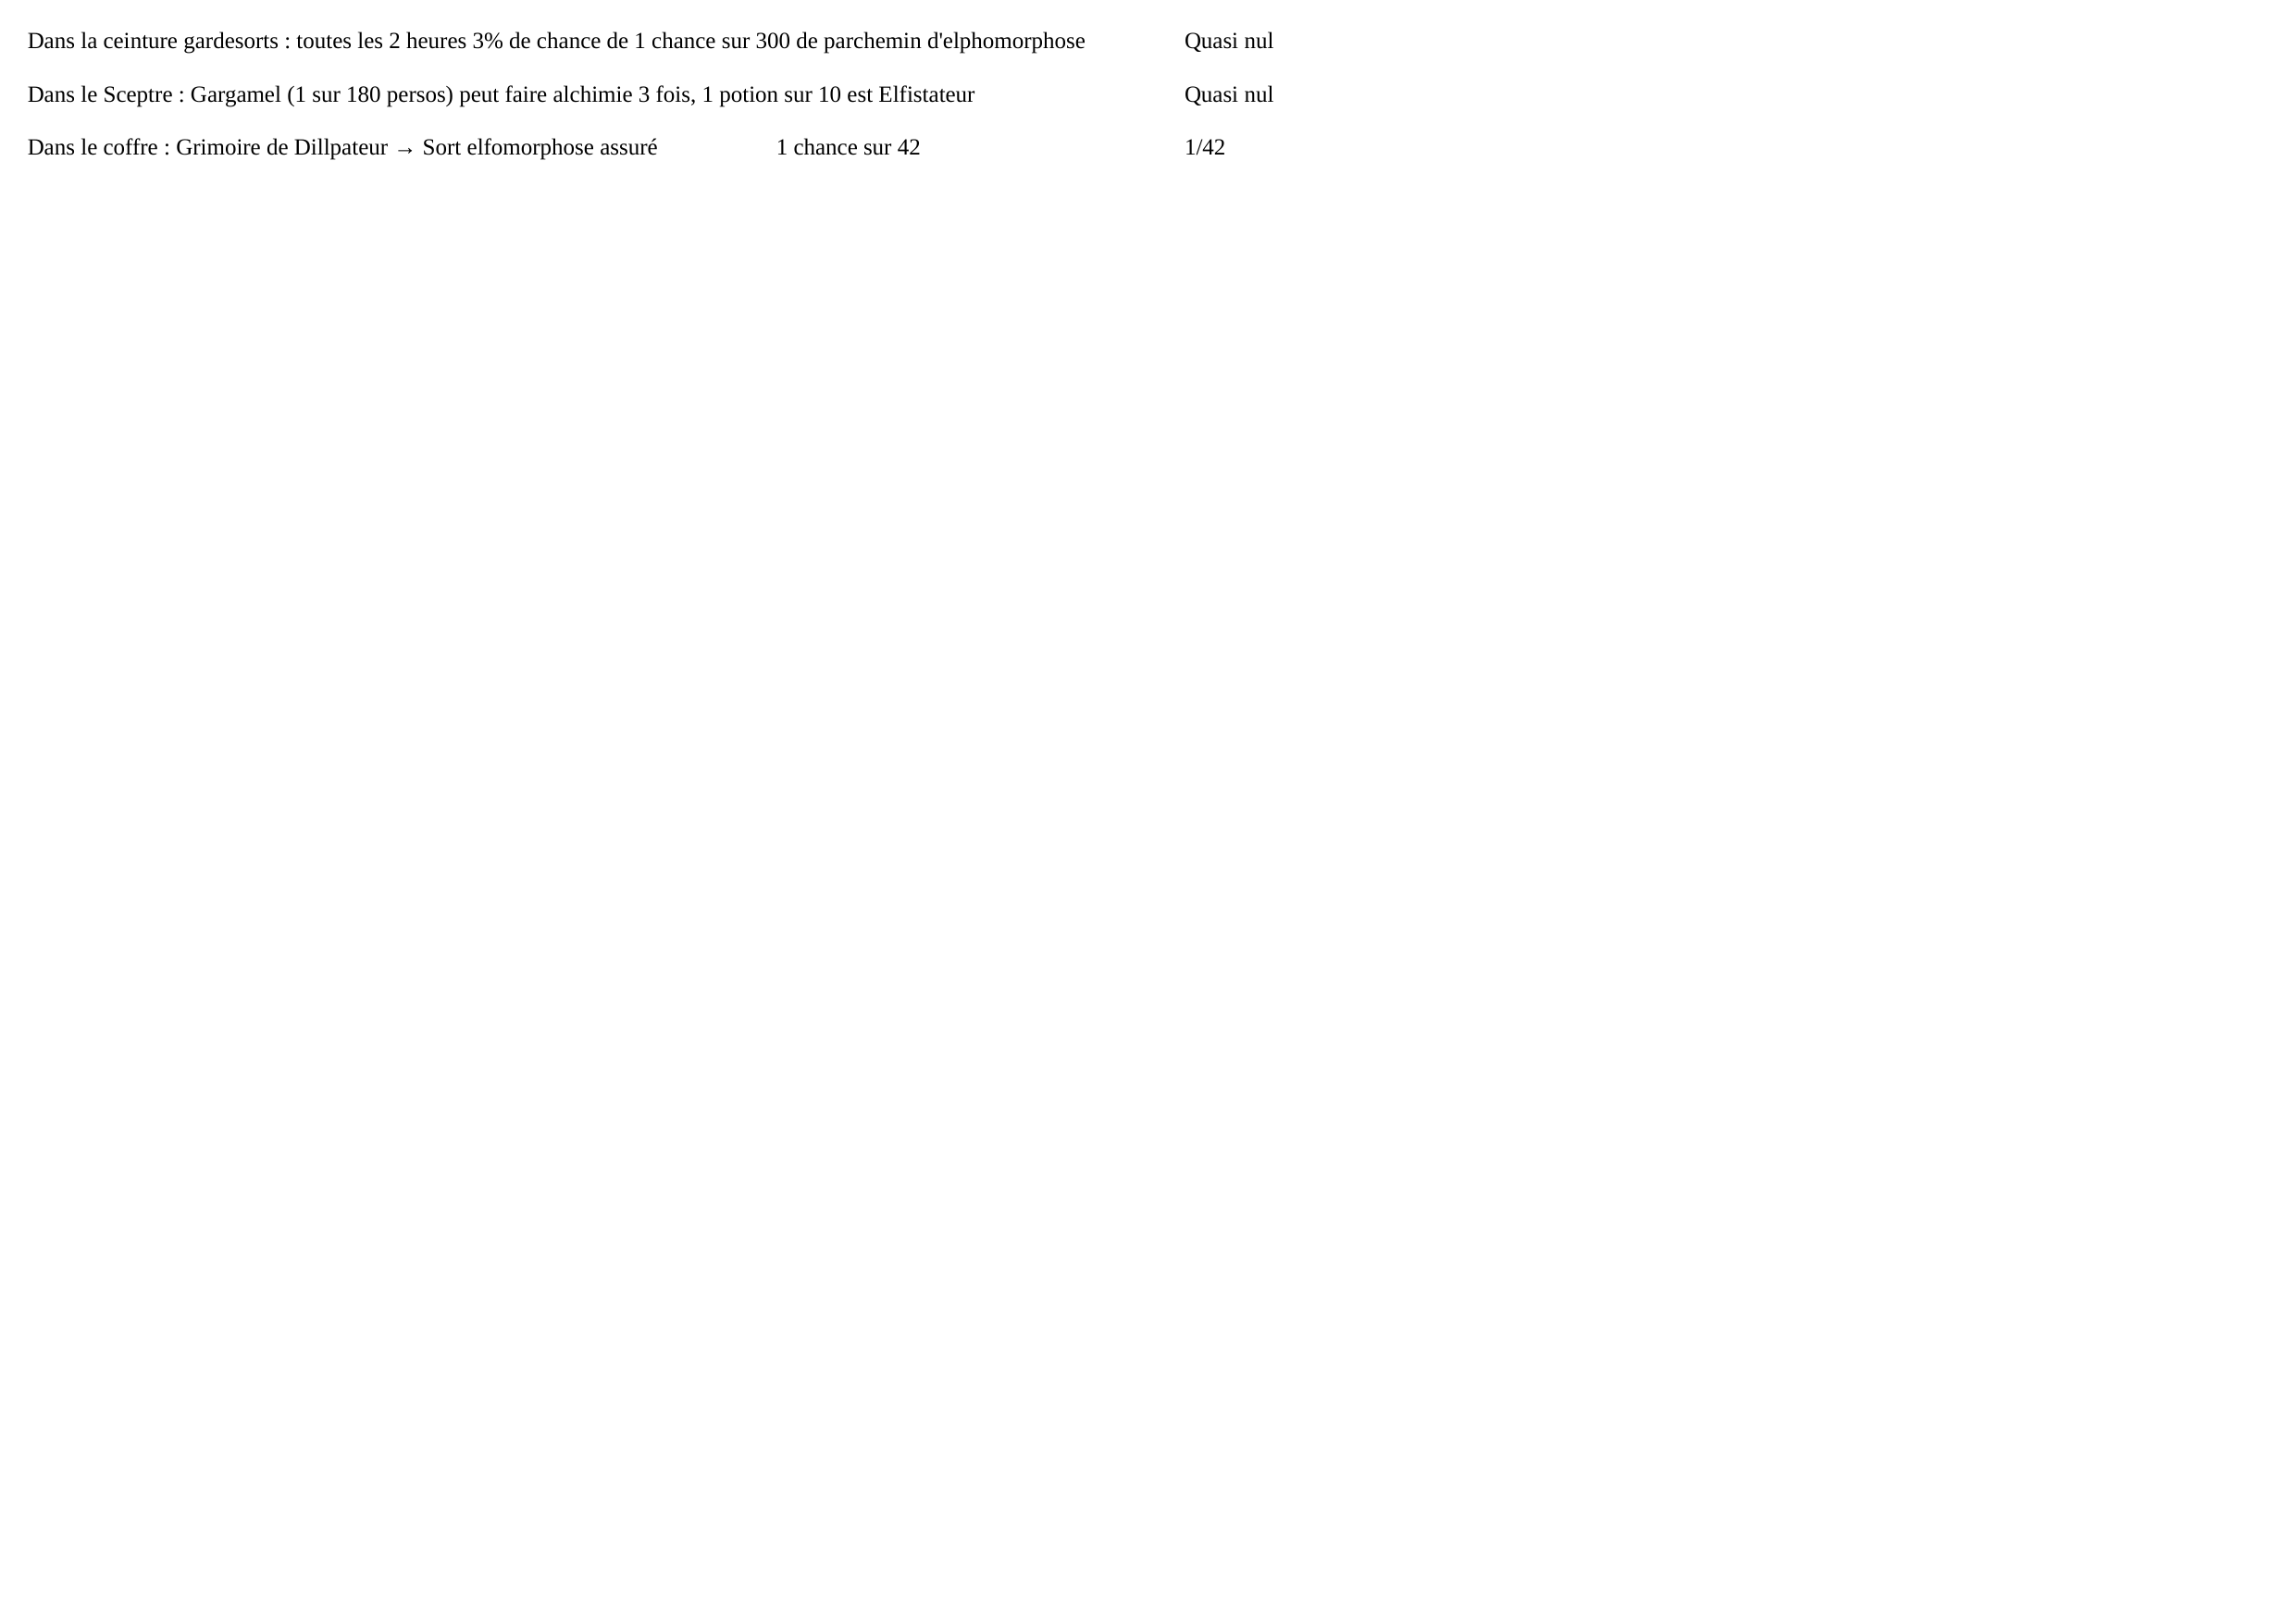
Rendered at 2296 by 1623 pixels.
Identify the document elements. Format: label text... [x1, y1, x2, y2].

text Dans la ceinture gardesorts : toutes les 2 heures 3% de chance de 1 chance sur 300 de parchemin d'elphomorphose Quasi nul [27, 27, 2268, 54]
text Dans le Sceptre : Gargamel (1 sur 180 persos) peut faire alchimie 3 fois, 1 potion sur 10 est Elfistateur Quasi nul [27, 81, 2268, 107]
text Dans le coffre : Grimoire de Dillpateur → Sort elfomorphose assuré 1 chance sur 42 1/42 [27, 133, 2268, 160]
